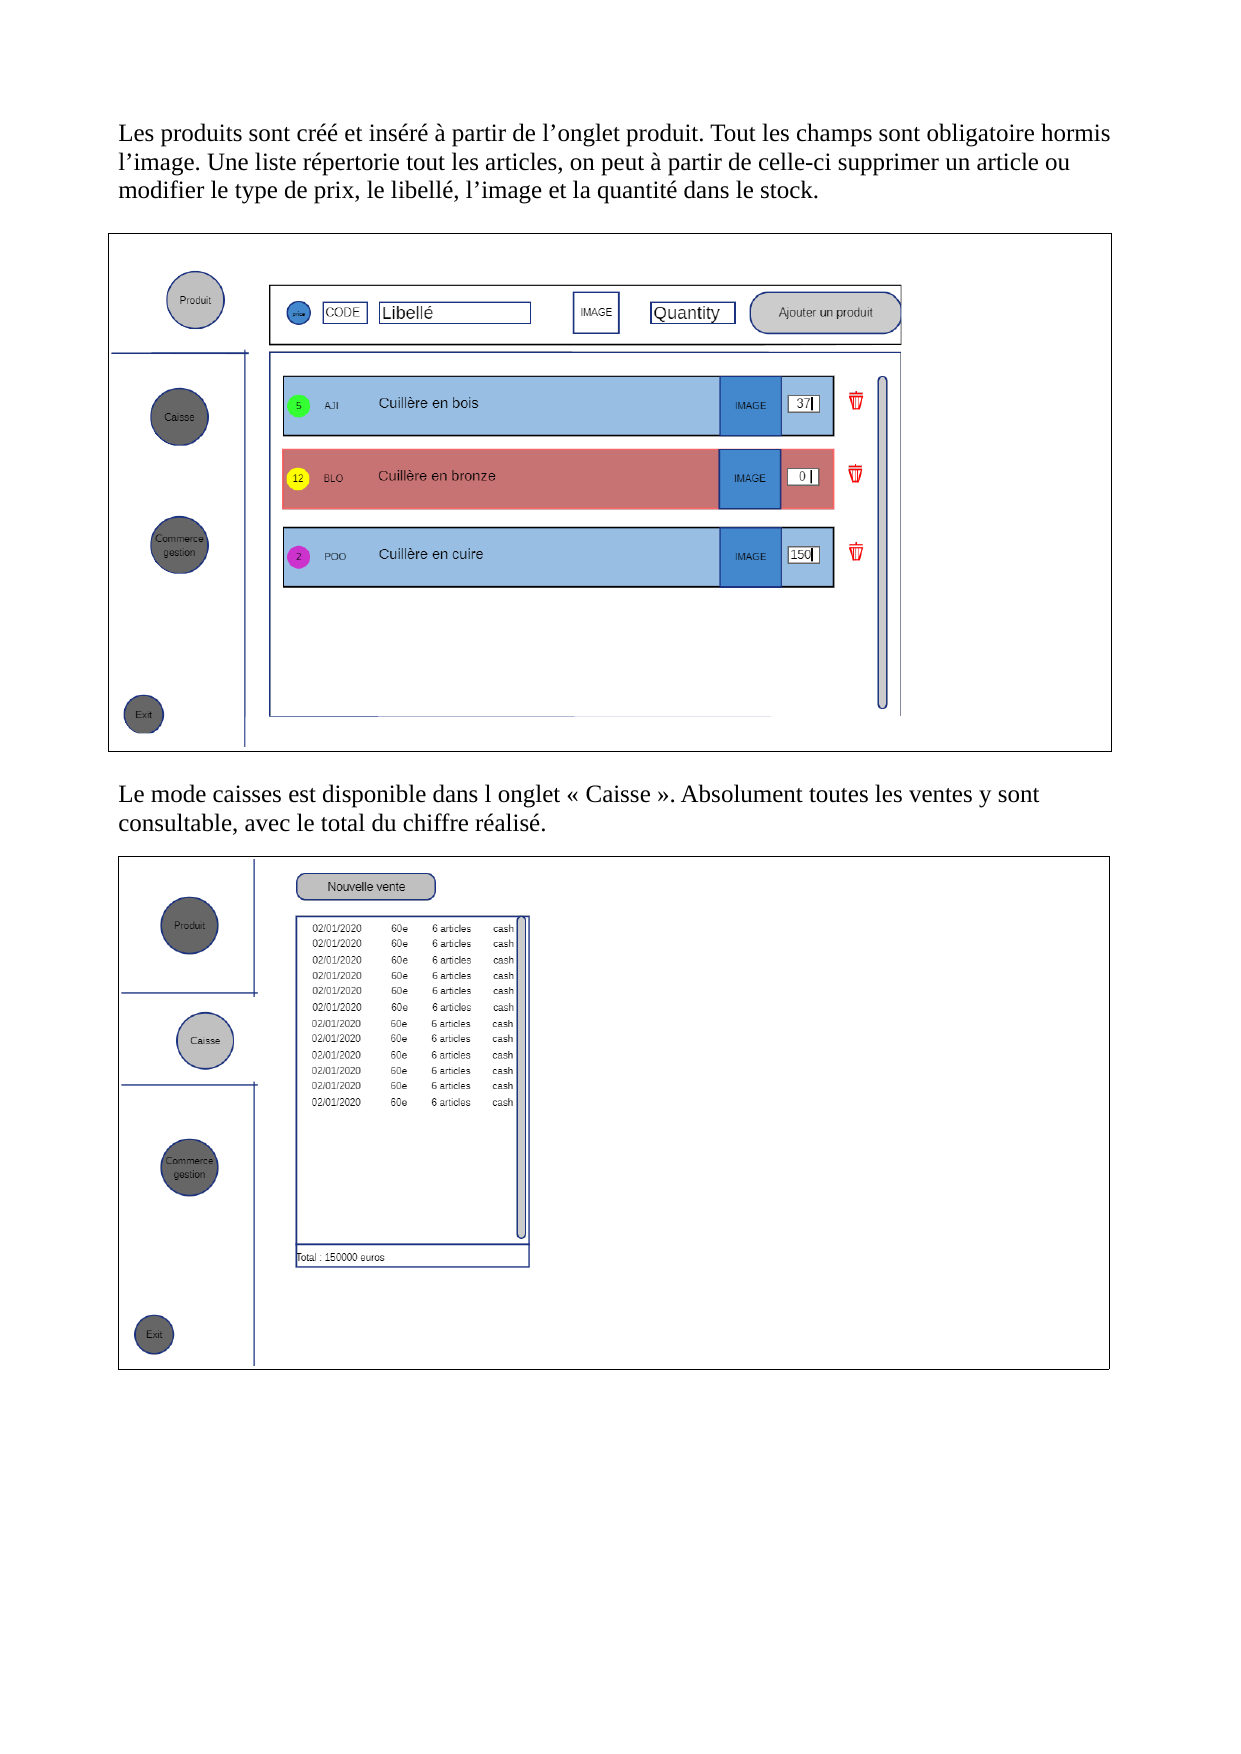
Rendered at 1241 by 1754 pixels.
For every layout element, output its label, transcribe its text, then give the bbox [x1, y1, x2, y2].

text Les produits sont créé et inséré à partir de l’onglet produit. Tout les champs sont obligatoire hormis l’image. Une liste répertorie tout les articles, on peut à partir de celle-ci supprimer un article ou modifier le type de prix, le libellé, l’image et la quantité dans le stock. [118, 118, 1122, 204]
text Le mode caisses est disponible dans l onglet « Caisse ». Absolument toutes les ventes y sont consultable, avec le total du chiffre réalisé. [118, 779, 1122, 837]
picture [112, 281, 1109, 749]
picture [121, 859, 1107, 1366]
text [119, 857, 1109, 1369]
